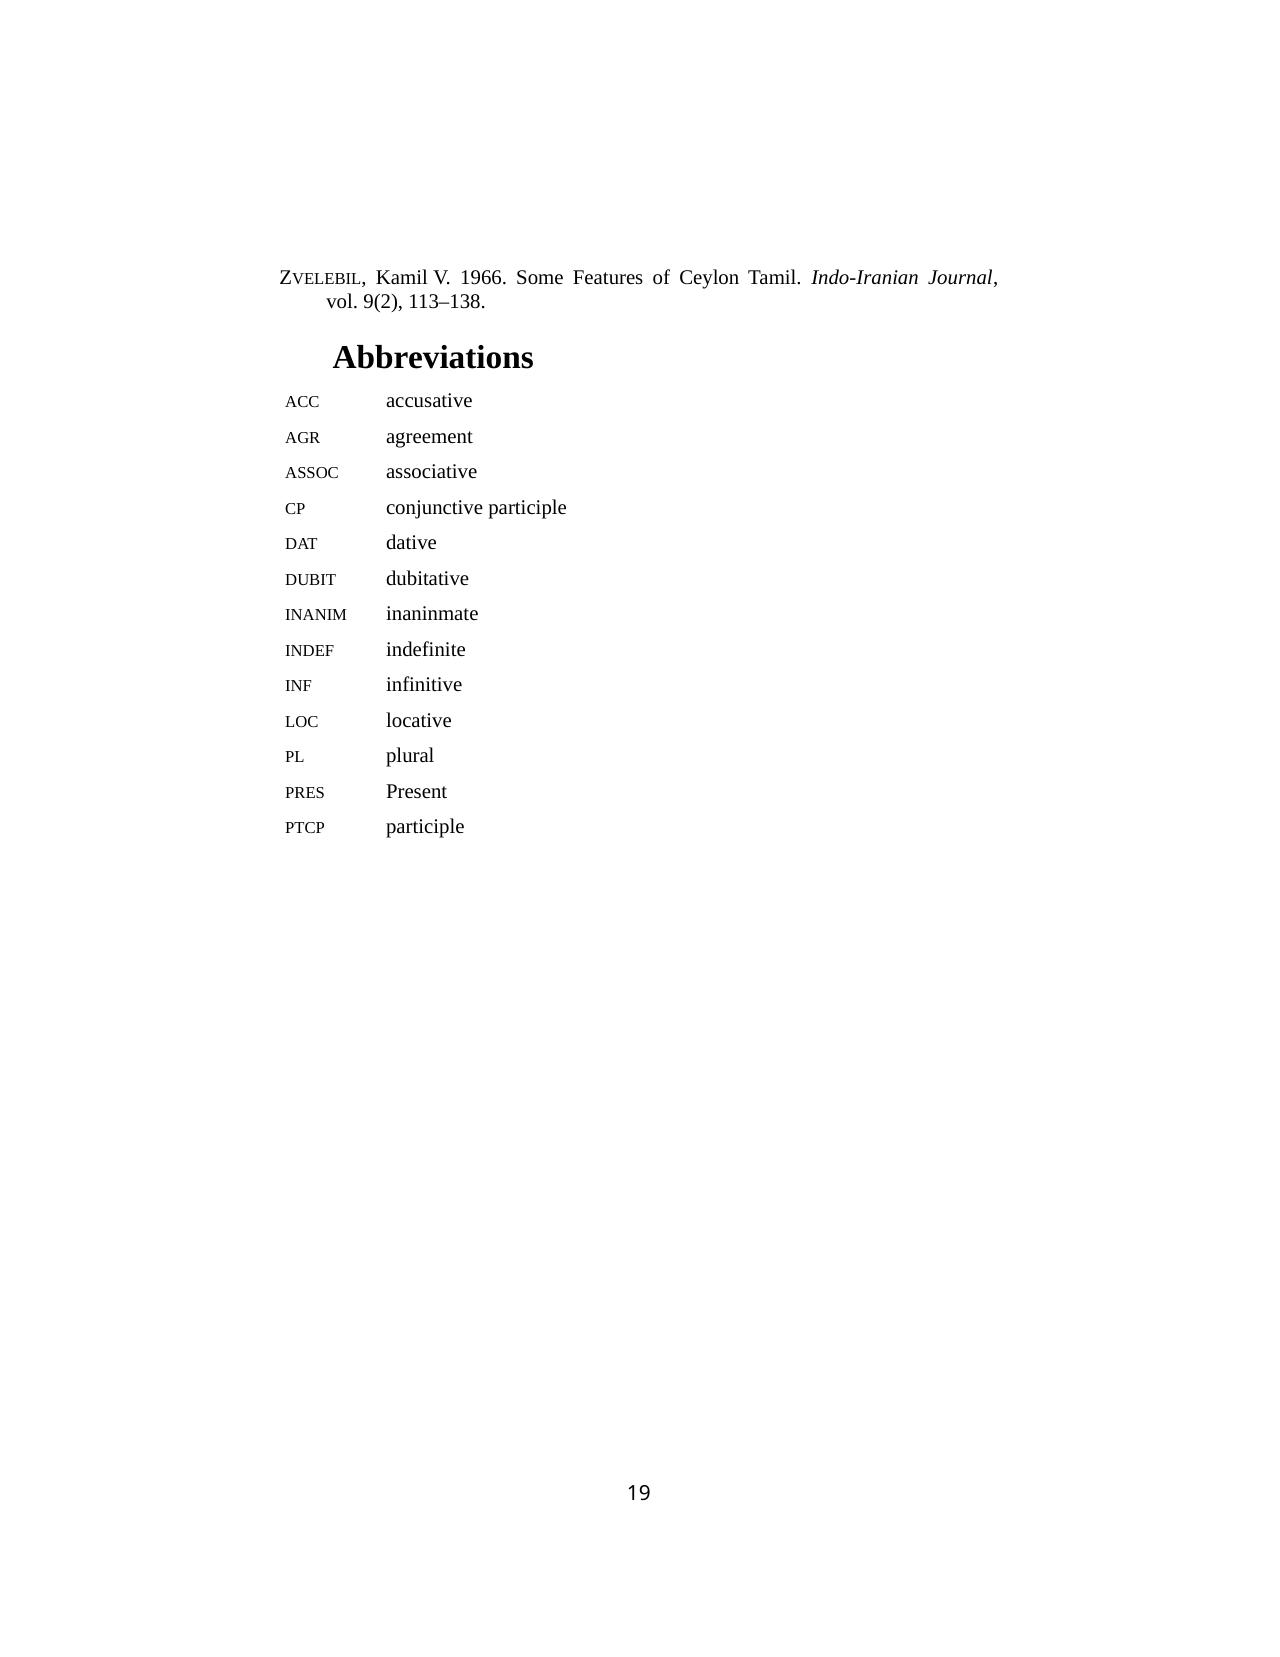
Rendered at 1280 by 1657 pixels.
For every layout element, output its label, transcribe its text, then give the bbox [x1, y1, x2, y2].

text Zvelebil, Kamil V. 1966. Some Features of Ceylon Tamil. Indo-Iranian Journal, vol. 9(2), 113–138. [279, 264, 998, 313]
table_cell indefinite [380, 631, 589, 666]
table_header accusative [380, 382, 589, 418]
table_cell cp [279, 489, 380, 524]
table_header acc [279, 382, 380, 418]
table_cell assoc [279, 453, 380, 489]
table_cell infinitive [380, 666, 589, 702]
table_cell agr [279, 418, 380, 453]
table_cell dat [279, 524, 380, 560]
table_cell plural [380, 738, 589, 773]
table_cell dubitative [380, 560, 589, 595]
table_cell participle [380, 809, 589, 844]
subtitle Abbreviations [332, 338, 998, 376]
table_cell dative [380, 524, 589, 560]
table_cell inanim [279, 595, 380, 631]
table_cell indef [279, 631, 380, 666]
table_cell conjunctive participle [380, 489, 589, 524]
table_cell Present [380, 773, 589, 808]
table_cell associative [380, 453, 589, 489]
table_cell pl [279, 738, 380, 773]
table_cell agreement [380, 418, 589, 453]
table_cell pres [279, 773, 380, 808]
table_cell inaninmate [380, 595, 589, 631]
table_cell inf [279, 666, 380, 702]
table_cell locative [380, 702, 589, 737]
table_cell dubit [279, 560, 380, 595]
table_cell loc [279, 702, 380, 737]
table_cell ptcp [279, 809, 380, 844]
